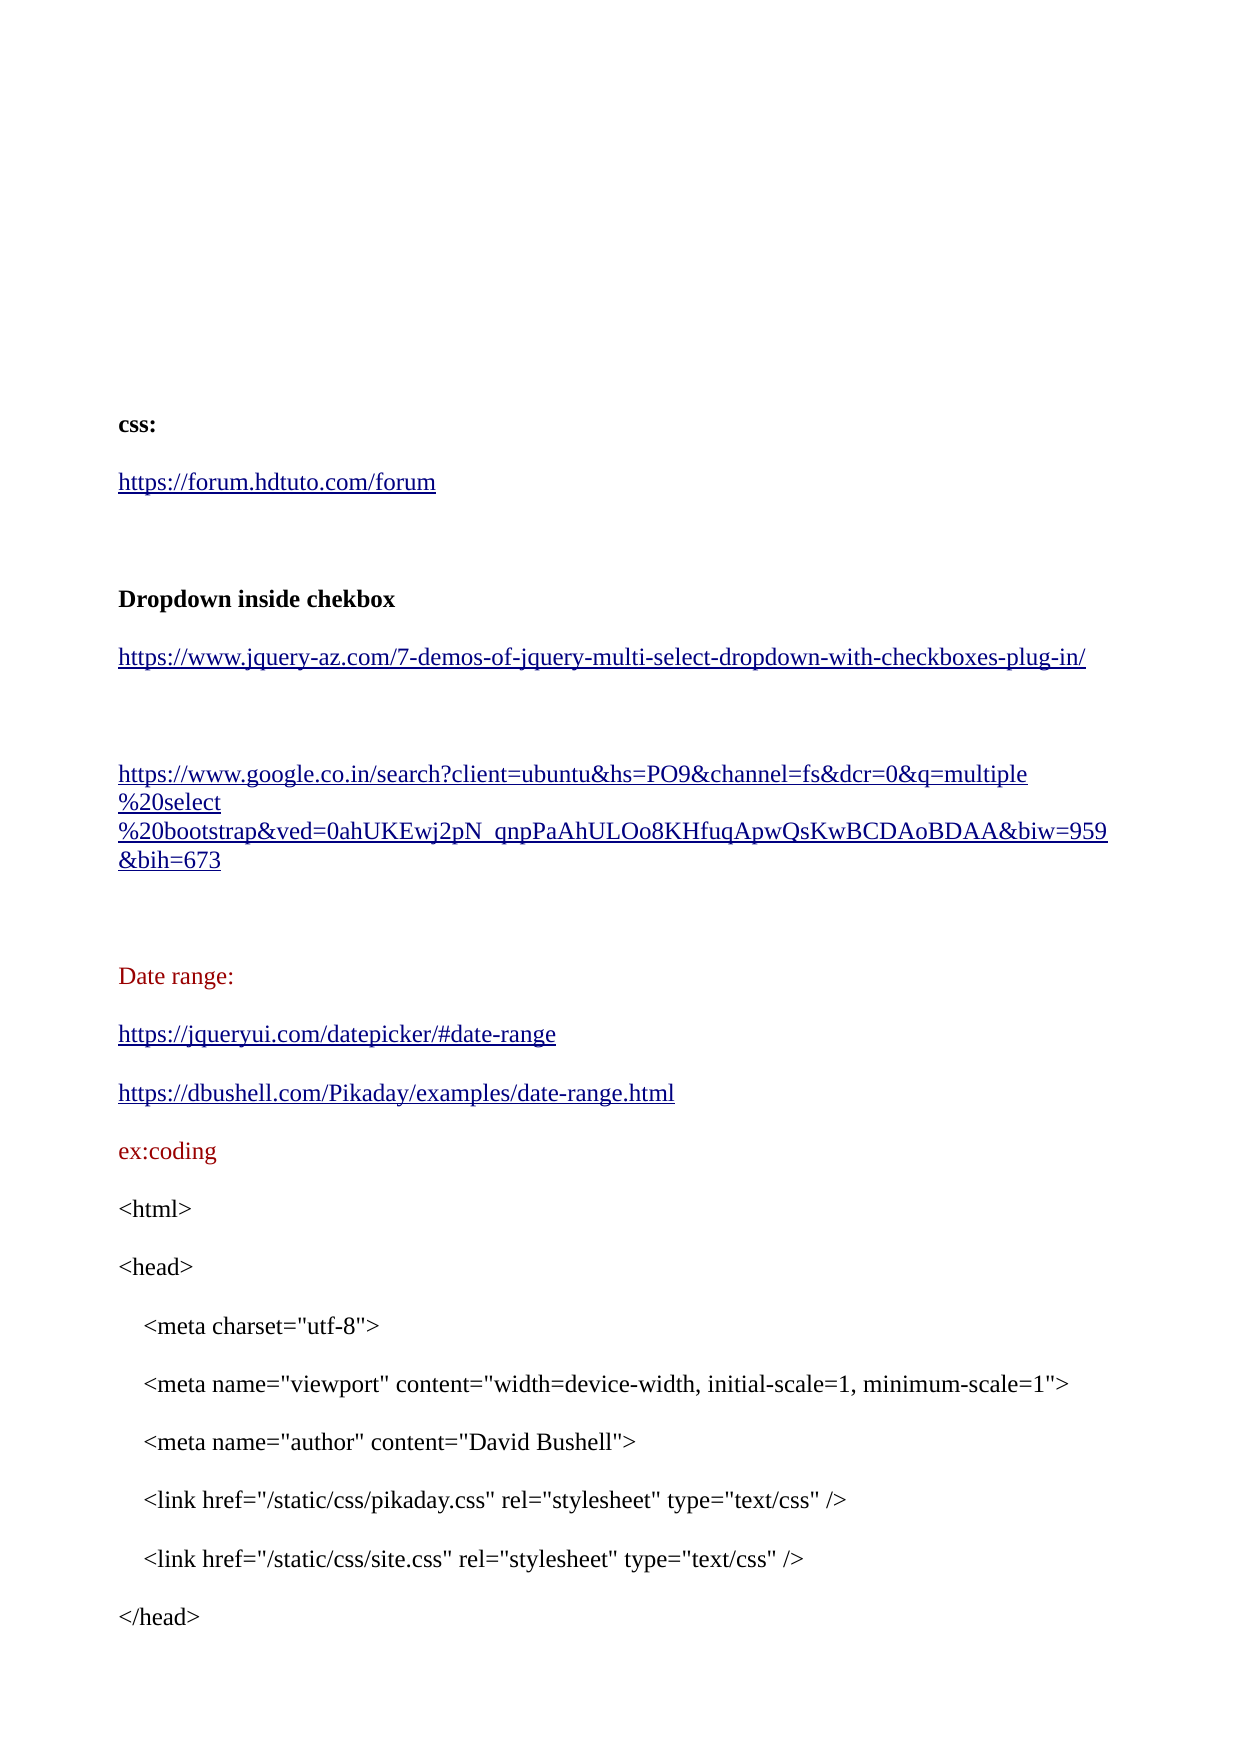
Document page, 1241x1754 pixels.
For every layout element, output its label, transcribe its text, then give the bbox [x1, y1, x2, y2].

text ex:coding [118, 1136, 1122, 1165]
text https://dbushell.com/Pikaday/examples/date-range.html [118, 1078, 1122, 1107]
text <meta name="author" content="David Bushell"> [118, 1427, 1122, 1456]
text <meta charset="utf-8"> [118, 1311, 1122, 1339]
text <meta name="viewport" content="width=device-width, initial-scale=1, minimum-scale=1"> [118, 1369, 1122, 1398]
text https://forum.hdtuto.com/forum [118, 467, 1122, 496]
text https://www.google.co.in/search?client=ubuntu&hs=PO9&channel=fs&dcr=0&q=multiple%20select%20bootstrap&ved=0ahUKEwj2pN_qnpPaAhULOo8KHfuqApwQsKwBCDAoBDAA&biw=959&bih=673 [118, 759, 1122, 874]
text <link href="/static/css/site.css" rel="stylesheet" type="text/css" /> [118, 1544, 1122, 1572]
text <link href="/static/css/pikaday.css" rel="stylesheet" type="text/css" /> [118, 1485, 1122, 1514]
text <head> [118, 1252, 1122, 1281]
text https://www.jquery-az.com/7-demos-of-jquery-multi-select-dropdown-with-checkboxes-plug-in/ [118, 642, 1122, 671]
text https://jqueryui.com/datepicker/#date-range [118, 1019, 1122, 1048]
text </head> [118, 1602, 1122, 1631]
text Dropdown inside chekbox [118, 584, 1122, 613]
text Date range: [118, 961, 1122, 990]
text <html> [118, 1194, 1122, 1223]
text css: [118, 409, 1122, 438]
